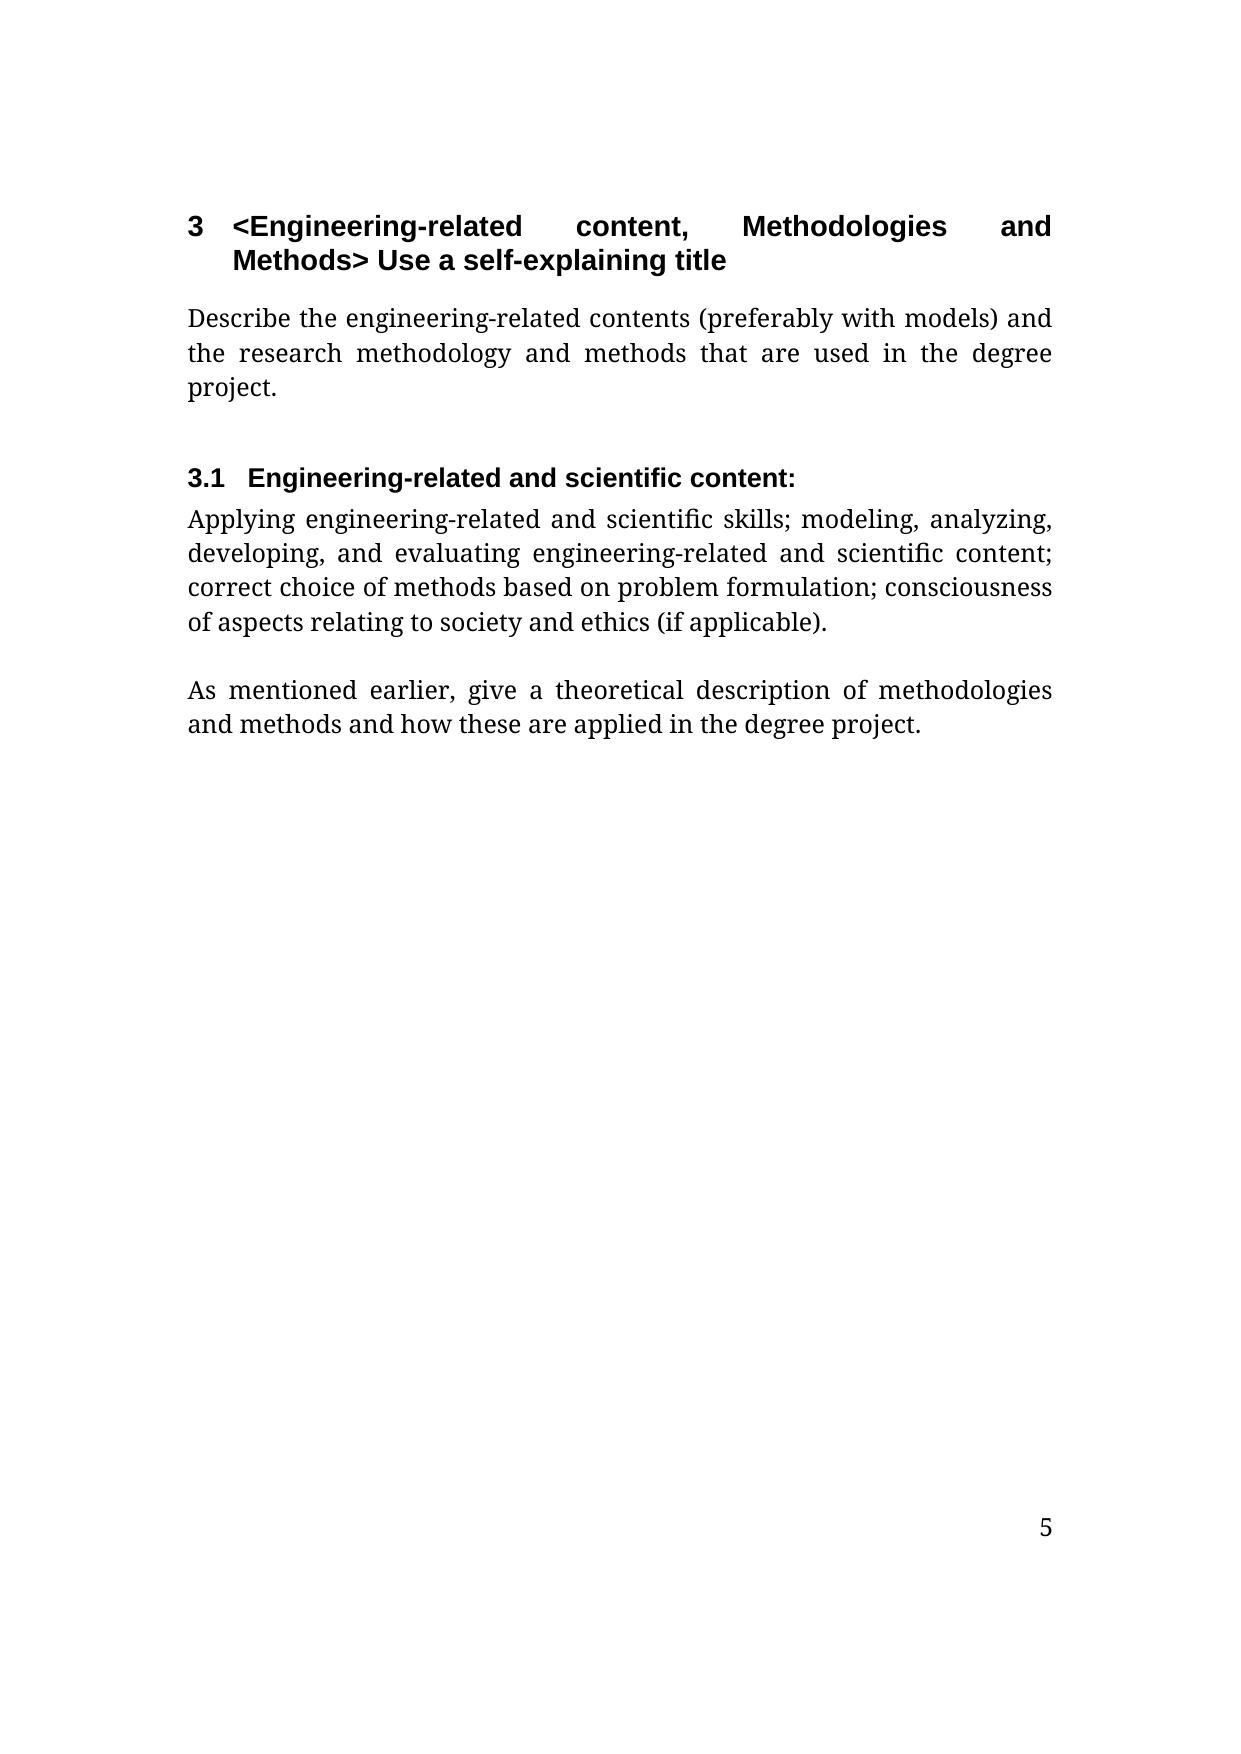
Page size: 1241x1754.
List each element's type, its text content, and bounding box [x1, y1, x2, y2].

text Applying engineering-related and scientific skills; modeling, analyzing, developing, and evaluating engineering-related and scientific content; correct choice of methods based on problem formulation; consciousness of aspects relating to society and ethics (if applicable). [187, 502, 1053, 638]
text As mentioned earlier, give a theoretical description of methodologies and methods and how these are applied in the degree project. [187, 672, 1053, 740]
subtitle <Engineering-related content, Methodologies and Methods> Use a self-explaining title [187, 209, 1053, 276]
text Describe the engineering-related contents (preferably with models) and the research methodology and methods that are used in the degree project. [187, 301, 1053, 403]
subtitle Engineering-related and scientific content: [187, 462, 1053, 494]
